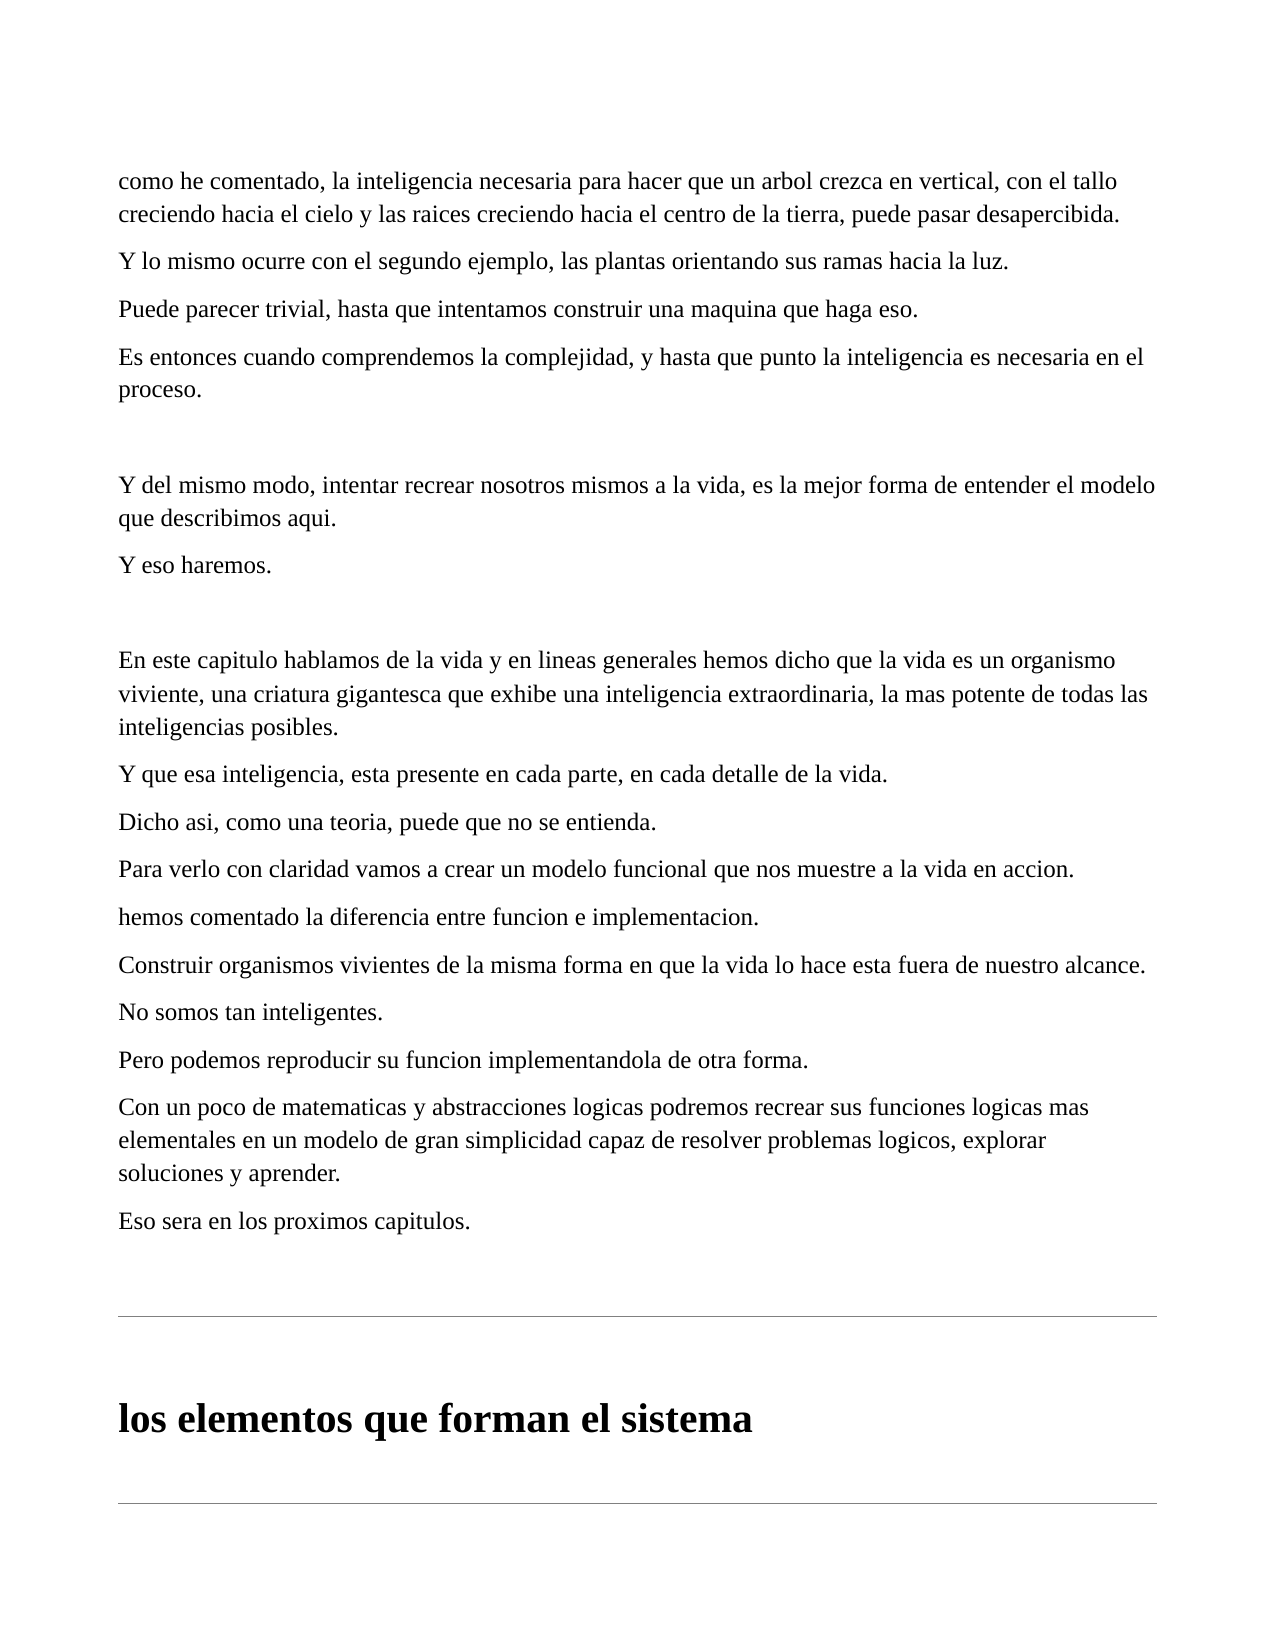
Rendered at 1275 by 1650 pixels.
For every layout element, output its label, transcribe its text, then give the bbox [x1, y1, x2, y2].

text Con un poco de matematicas y abstracciones logicas podremos recrear sus funciones logicas mas elementales en un modelo de gran simplicidad capaz de resolver problemas logicos, explorar soluciones y aprender. [118, 1092, 1157, 1187]
text los elementos que forman el sistema [118, 1393, 1157, 1441]
text Eso sera en los proximos capitulos. [118, 1206, 1157, 1235]
text Y que esa inteligencia, esta presente en cada parte, en cada detalle de la vida. [118, 759, 1157, 788]
text Dicho asi, como una teoria, puede que no se entienda. [118, 807, 1157, 836]
text como he comentado, la inteligencia necesaria para hacer que un arbol crezca en vertical, con el tallo creciendo hacia el cielo y las raices creciendo hacia el centro de la tierra, puede pasar desapercibida. [118, 166, 1157, 227]
text Para verlo con claridad vamos a crear un modelo funcional que nos muestre a la vida en accion. [118, 854, 1157, 883]
text Y del mismo modo, intentar recrear nosotros mismos a la vida, es la mejor forma de entender el modelo que describimos aqui. [118, 470, 1157, 532]
text Y eso haremos. [118, 550, 1157, 579]
text hemos comentado la diferencia entre funcion e implementacion. [118, 902, 1157, 931]
text No somos tan inteligentes. [118, 997, 1157, 1026]
text Es entonces cuando comprendemos la complejidad, y hasta que punto la inteligencia es necesaria en el proceso. [118, 342, 1157, 403]
text Pero podemos reproducir su funcion implementandola de otra forma. [118, 1045, 1157, 1074]
text Construir organismos vivientes de la misma forma en que la vida lo hace esta fuera de nuestro alcance. [118, 950, 1157, 978]
text Y lo mismo ocurre con el segundo ejemplo, las plantas orientando sus ramas hacia la luz. [118, 246, 1157, 275]
text En este capitulo hablamos de la vida y en lineas generales hemos dicho que la vida es un organismo viviente, una criatura gigantesca que exhibe una inteligencia extraordinaria, la mas potente de todas las inteligencias posibles. [118, 646, 1157, 740]
text Puede parecer trivial, hasta que intentamos construir una maquina que haga eso. [118, 294, 1157, 323]
